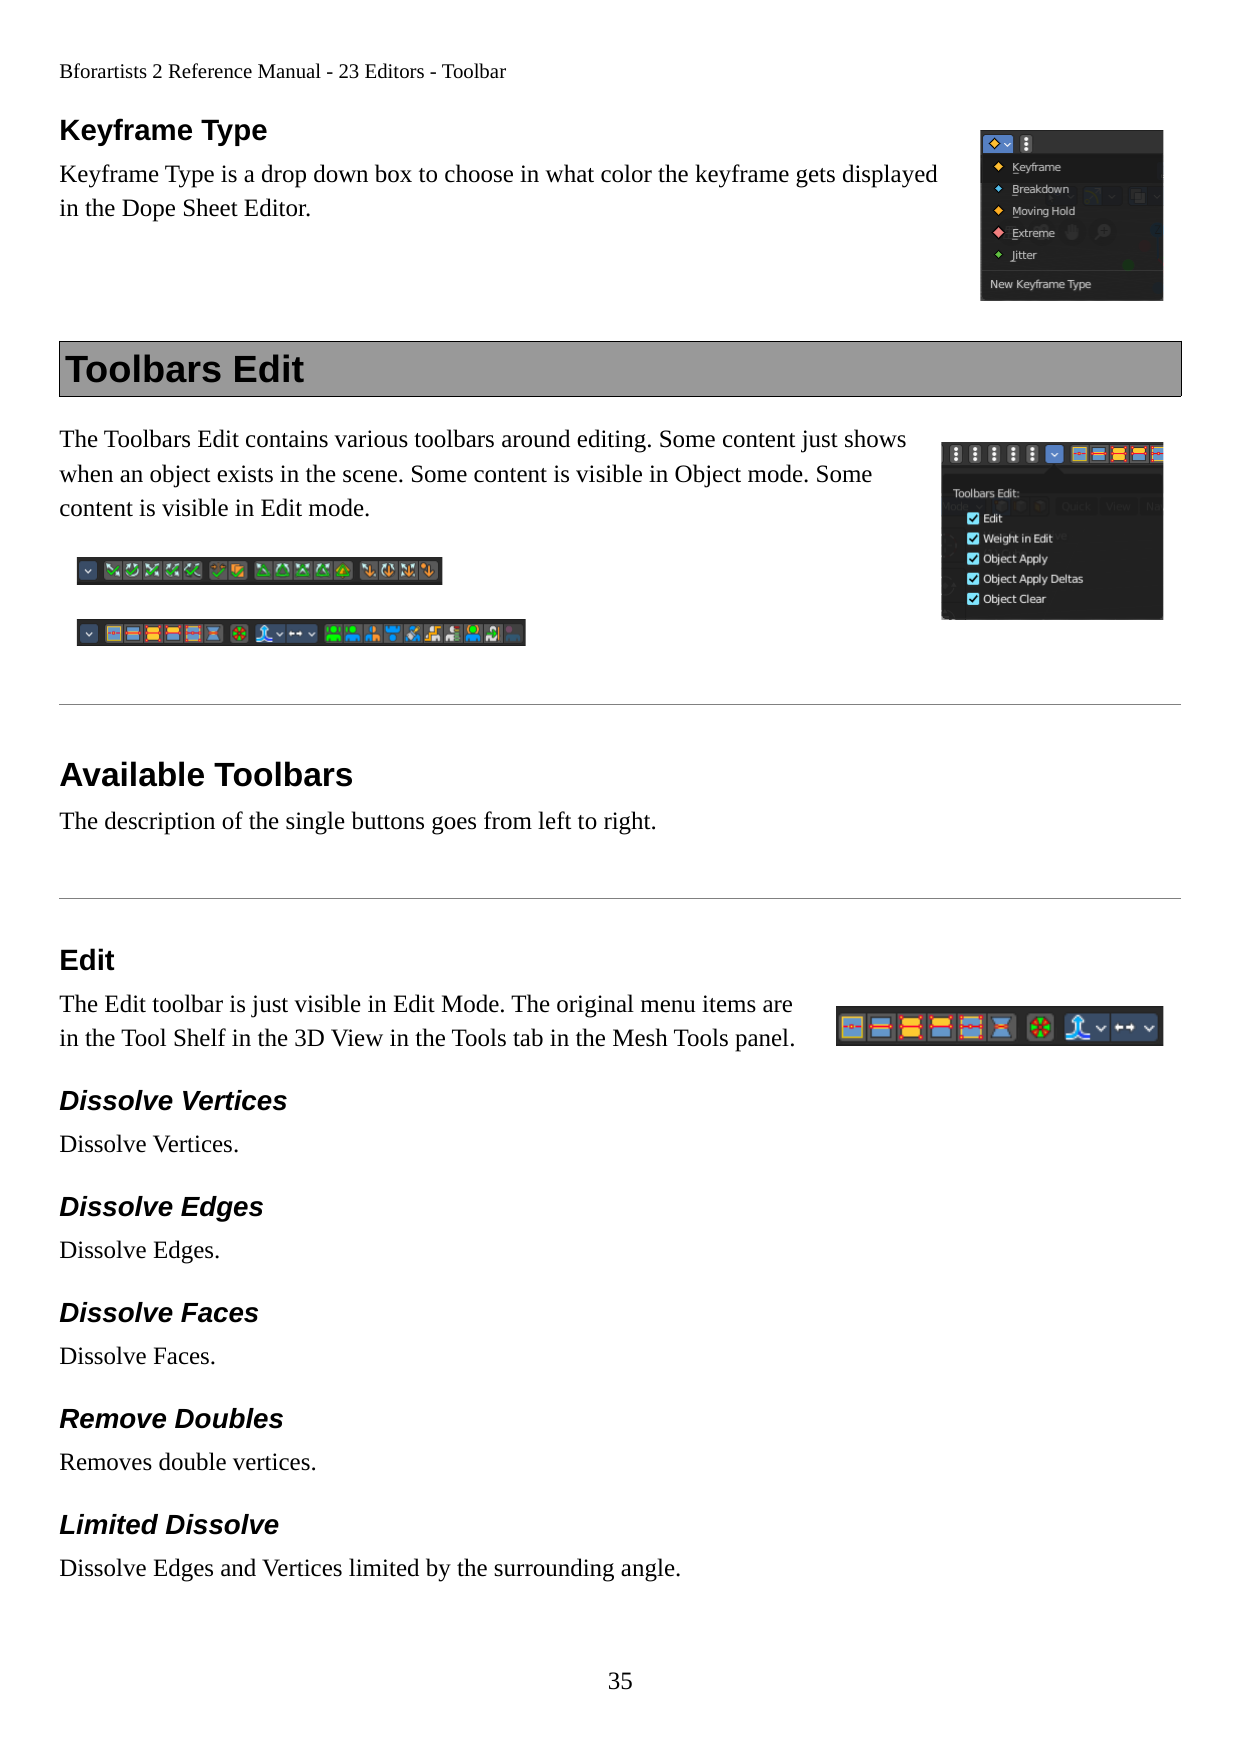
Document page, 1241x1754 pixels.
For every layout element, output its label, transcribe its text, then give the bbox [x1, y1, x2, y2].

text Dissolve Edges and Vertices limited by the surrounding angle. [59, 1553, 1181, 1582]
text The description of the single buttons goes from left to right. [59, 806, 1181, 835]
subtitle Remove Doubles [59, 1403, 1181, 1434]
picture [76, 619, 526, 646]
text Dissolve Vertices. [59, 1129, 1181, 1158]
picture [76, 557, 443, 585]
picture [836, 1006, 1164, 1046]
subtitle Edit [59, 942, 1181, 976]
text Removes double vertices. [59, 1447, 1181, 1476]
text The Toolbars Edit contains various toolbars around editing. Some content just shows when an object exists in the scene. Some content is visible in Object mode. Some content is visible in Edit mode. [59, 424, 1181, 522]
text Dissolve Edges. [59, 1235, 1181, 1264]
text The Edit toolbar is just visible in Edit Mode. The original menu items are in the Tool Shelf in the 3D View in the Tools tab in the Mesh Tools panel. [59, 989, 1181, 1052]
subtitle Available Toolbars [59, 755, 1181, 793]
subtitle Dissolve Vertices [59, 1085, 1181, 1117]
picture [941, 442, 1164, 620]
text Dissolve Faces. [59, 1341, 1181, 1370]
picture [980, 130, 1164, 301]
subtitle Keyframe Type [59, 113, 1181, 146]
text Keyframe Type is a drop down box to choose in what color the keyframe gets displayed in the Dope Sheet Editor. [59, 159, 980, 222]
subtitle Dissolve Faces [59, 1297, 1181, 1328]
subtitle Dissolve Edges [59, 1191, 1181, 1223]
table_header Toolbars Edit [60, 342, 1181, 396]
subtitle Limited Dissolve [59, 1508, 1181, 1540]
